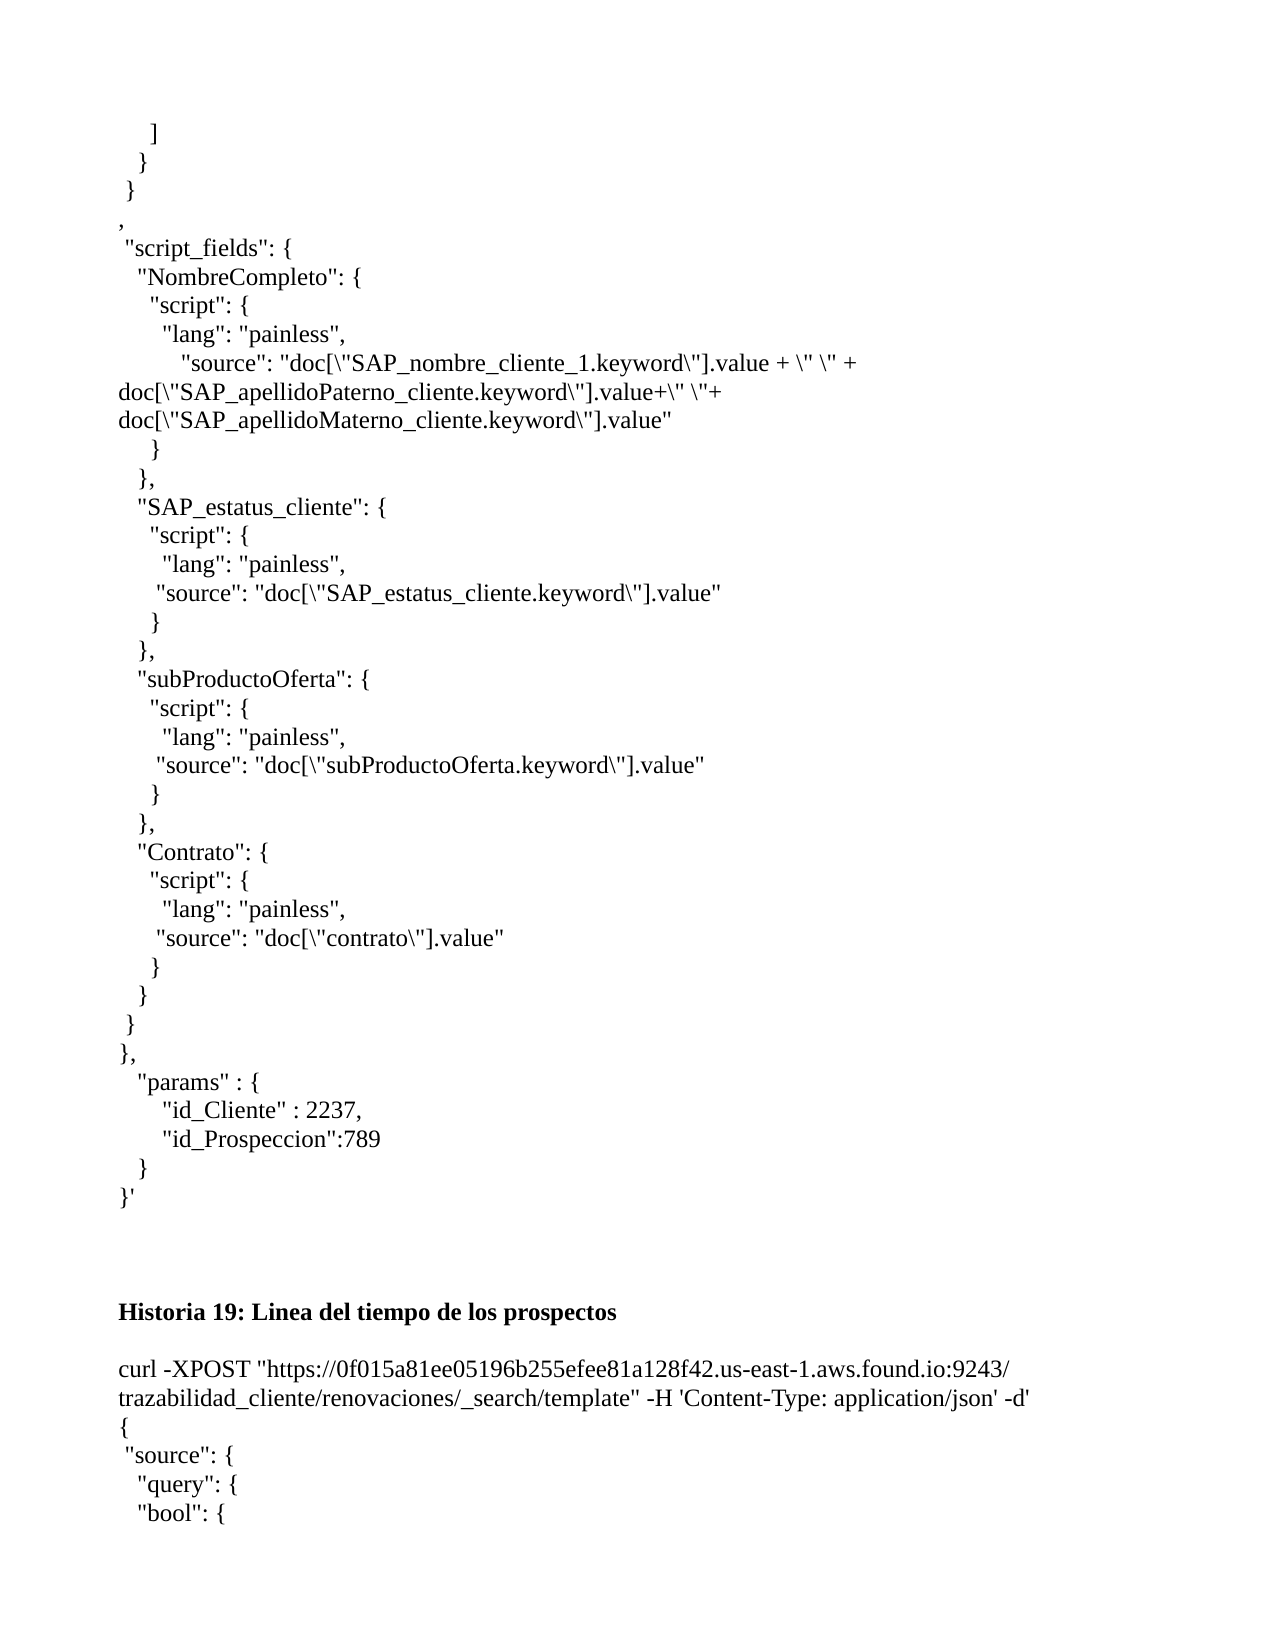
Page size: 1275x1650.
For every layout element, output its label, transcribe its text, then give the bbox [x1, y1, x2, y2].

text "subProductoOferta": { [118, 664, 1157, 693]
text "params" : { [118, 1067, 1157, 1096]
text "lang": "painless", [118, 894, 1157, 923]
text } [118, 779, 1157, 808]
text "lang": "painless", [118, 549, 1157, 578]
text "source": { [118, 1441, 1157, 1469]
text }, [118, 1038, 1157, 1067]
text } [118, 434, 1157, 463]
text ] [118, 118, 1157, 147]
text }, [118, 636, 1157, 664]
text "query": { [118, 1469, 1157, 1498]
text , [118, 204, 1157, 233]
text curl -XPOST "https://0f015a81ee05196b255efee81a128f42.us-east-1.aws.found.io:9243/trazabilidad_cliente/renovaciones/_search/template" -H 'Content-Type: application/json' -d' [118, 1354, 1157, 1412]
text } [118, 147, 1157, 176]
text "lang": "painless", [118, 319, 1157, 348]
text "script": { [118, 866, 1157, 894]
text "script": { [118, 291, 1157, 319]
text "source": "doc[\"contrato\"].value" [118, 923, 1157, 952]
text } [118, 1153, 1157, 1182]
text } [118, 952, 1157, 981]
text "script_fields": { [118, 233, 1157, 262]
text } [118, 981, 1157, 1009]
text "script": { [118, 693, 1157, 722]
text "source": "doc[\"SAP_nombre_cliente_1.keyword\"].value + \" \" + doc[\"SAP_apellidoPaterno_cliente.keyword\"].value+\" \"+ doc[\"SAP_apellidoMaterno_cliente.keyword\"].value" [118, 348, 1157, 434]
text { [118, 1412, 1157, 1441]
text } [118, 607, 1157, 636]
text "Contrato": { [118, 837, 1157, 866]
text "source": "doc[\"SAP_estatus_cliente.keyword\"].value" [118, 578, 1157, 607]
text }, [118, 463, 1157, 492]
text } [118, 1009, 1157, 1038]
text }' [118, 1182, 1157, 1211]
text Historia 19: Linea del tiempo de los prospectos [118, 1297, 1157, 1326]
text "id_Prospeccion":789 [118, 1124, 1157, 1153]
text } [118, 176, 1157, 204]
text }, [118, 808, 1157, 837]
text "bool": { [118, 1498, 1157, 1527]
text "lang": "painless", [118, 722, 1157, 751]
text "id_Cliente" : 2237, [118, 1096, 1157, 1124]
text "SAP_estatus_cliente": { [118, 492, 1157, 521]
text "NombreCompleto": { [118, 262, 1157, 291]
text "source": "doc[\"subProductoOferta.keyword\"].value" [118, 751, 1157, 779]
text "script": { [118, 521, 1157, 549]
